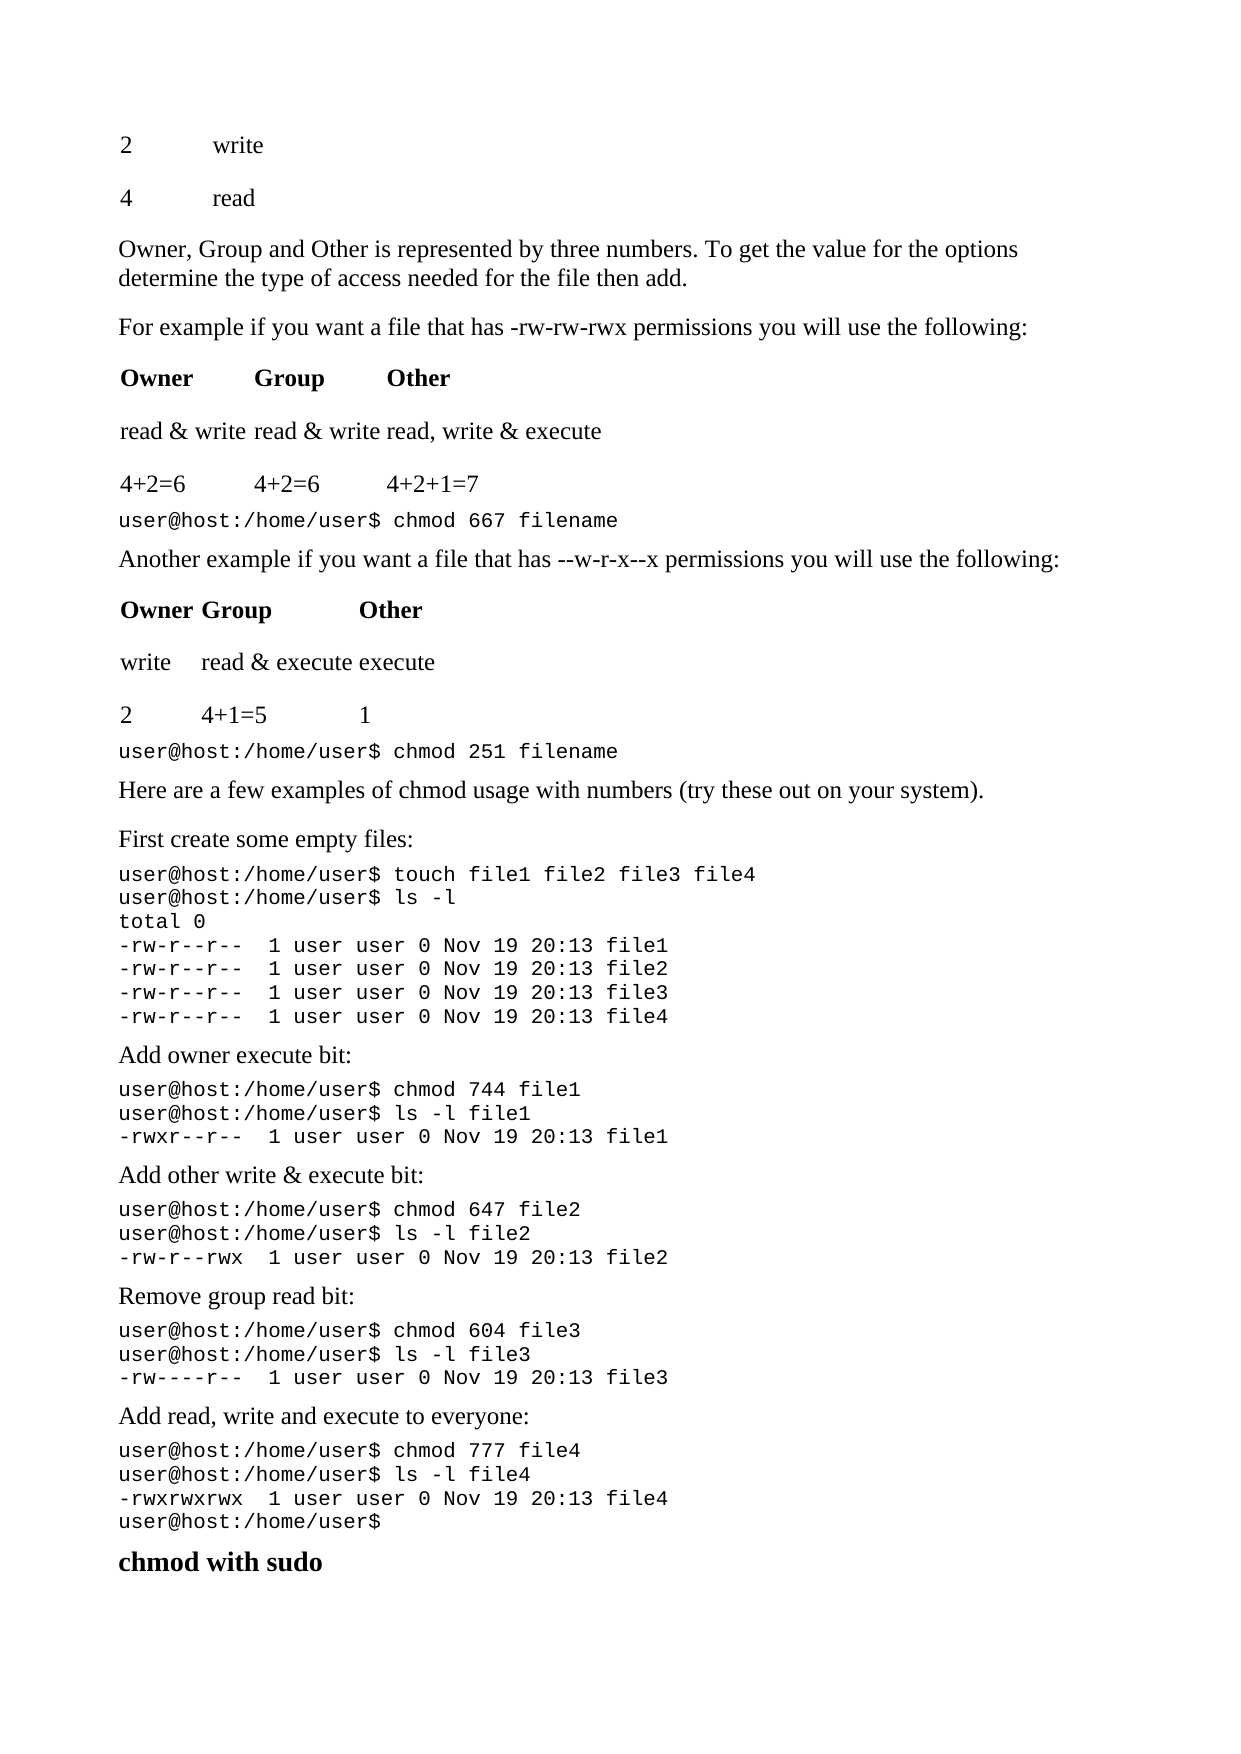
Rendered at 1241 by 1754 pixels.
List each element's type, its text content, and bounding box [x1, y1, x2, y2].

table_cell read & write [118, 404, 252, 457]
text -rw-r--r-- 1 user user 0 Nov 19 20:13 file2 [118, 958, 1122, 982]
text -rwxr--r-- 1 user user 0 Nov 19 20:13 file1 [118, 1126, 1122, 1150]
text user@host:/home/user$ chmod 647 file2 [118, 1199, 1122, 1223]
text -rw-r--r-- 1 user user 0 Nov 19 20:13 file3 [118, 982, 1122, 1006]
text Add read, write and execute to everyone: [118, 1401, 1122, 1430]
table_header Group [252, 351, 385, 404]
text For example if you want a file that has -rw-rw-rwx permissions you will use the following: [118, 312, 1122, 341]
table_cell 4+2=6 [252, 457, 385, 509]
text Add other write & execute bit: [118, 1160, 1122, 1189]
text user@host:/home/user$ chmod 604 file3 [118, 1320, 1122, 1343]
text chmod with sudo [118, 1545, 1122, 1578]
table_cell 4+2=6 [118, 457, 252, 509]
text user@host:/home/user$ ls -l [118, 887, 1122, 911]
table_cell 4 [118, 171, 211, 223]
text Owner, Group and Other is represented by three numbers. To get the value for the options determine the type of access needed for the file then add. [118, 234, 1122, 291]
text -rw----r-- 1 user user 0 Nov 19 20:13 file3 [118, 1367, 1122, 1391]
table_cell 2 [118, 688, 199, 741]
table_cell read [211, 171, 326, 223]
table_header Other [385, 351, 608, 404]
table_header Owner [118, 351, 252, 404]
table_cell 2 [118, 118, 211, 171]
text user@host:/home/user$ touch file1 file2 file3 file4 [118, 864, 1122, 887]
text total 0 [118, 911, 1122, 935]
table_header Group [200, 583, 357, 636]
table_cell 4+2+1=7 [385, 457, 608, 509]
table_cell 4+1=5 [200, 688, 357, 741]
table_cell write [211, 118, 326, 171]
table_cell 1 [357, 688, 441, 741]
table_cell execute [357, 636, 441, 688]
text user@host:/home/user$ chmod 667 filename [118, 509, 1122, 533]
text user@host:/home/user$ chmod 777 file4 [118, 1440, 1122, 1464]
text user@host:/home/user$ ls -l file1 [118, 1102, 1122, 1126]
text -rwxrwxrwx 1 user user 0 Nov 19 20:13 file4 [118, 1488, 1122, 1511]
text -rw-r--rwx 1 user user 0 Nov 19 20:13 file2 [118, 1247, 1122, 1270]
text -rw-r--r-- 1 user user 0 Nov 19 20:13 file1 [118, 935, 1122, 958]
text user@host:/home/user$ [118, 1511, 1122, 1535]
text First create some empty files: [118, 824, 1122, 853]
table_header Owner [118, 583, 199, 636]
text user@host:/home/user$ ls -l file4 [118, 1464, 1122, 1488]
text user@host:/home/user$ chmod 251 filename [118, 741, 1122, 764]
text Remove group read bit: [118, 1281, 1122, 1309]
table_cell read & execute [200, 636, 357, 688]
text user@host:/home/user$ ls -l file2 [118, 1223, 1122, 1247]
table_cell write [118, 636, 199, 688]
text -rw-r--r-- 1 user user 0 Nov 19 20:13 file4 [118, 1006, 1122, 1029]
table_cell read, write & execute [385, 404, 608, 457]
text user@host:/home/user$ ls -l file3 [118, 1343, 1122, 1367]
text Another example if you want a file that has --w-r-x--x permissions you will use the following: [118, 544, 1122, 572]
table_cell read & write [252, 404, 385, 457]
table_header Other [357, 583, 441, 636]
text Here are a few examples of chmod usage with numbers (try these out on your system). [118, 775, 1122, 804]
text user@host:/home/user$ chmod 744 file1 [118, 1079, 1122, 1102]
text Add owner execute bit: [118, 1040, 1122, 1068]
